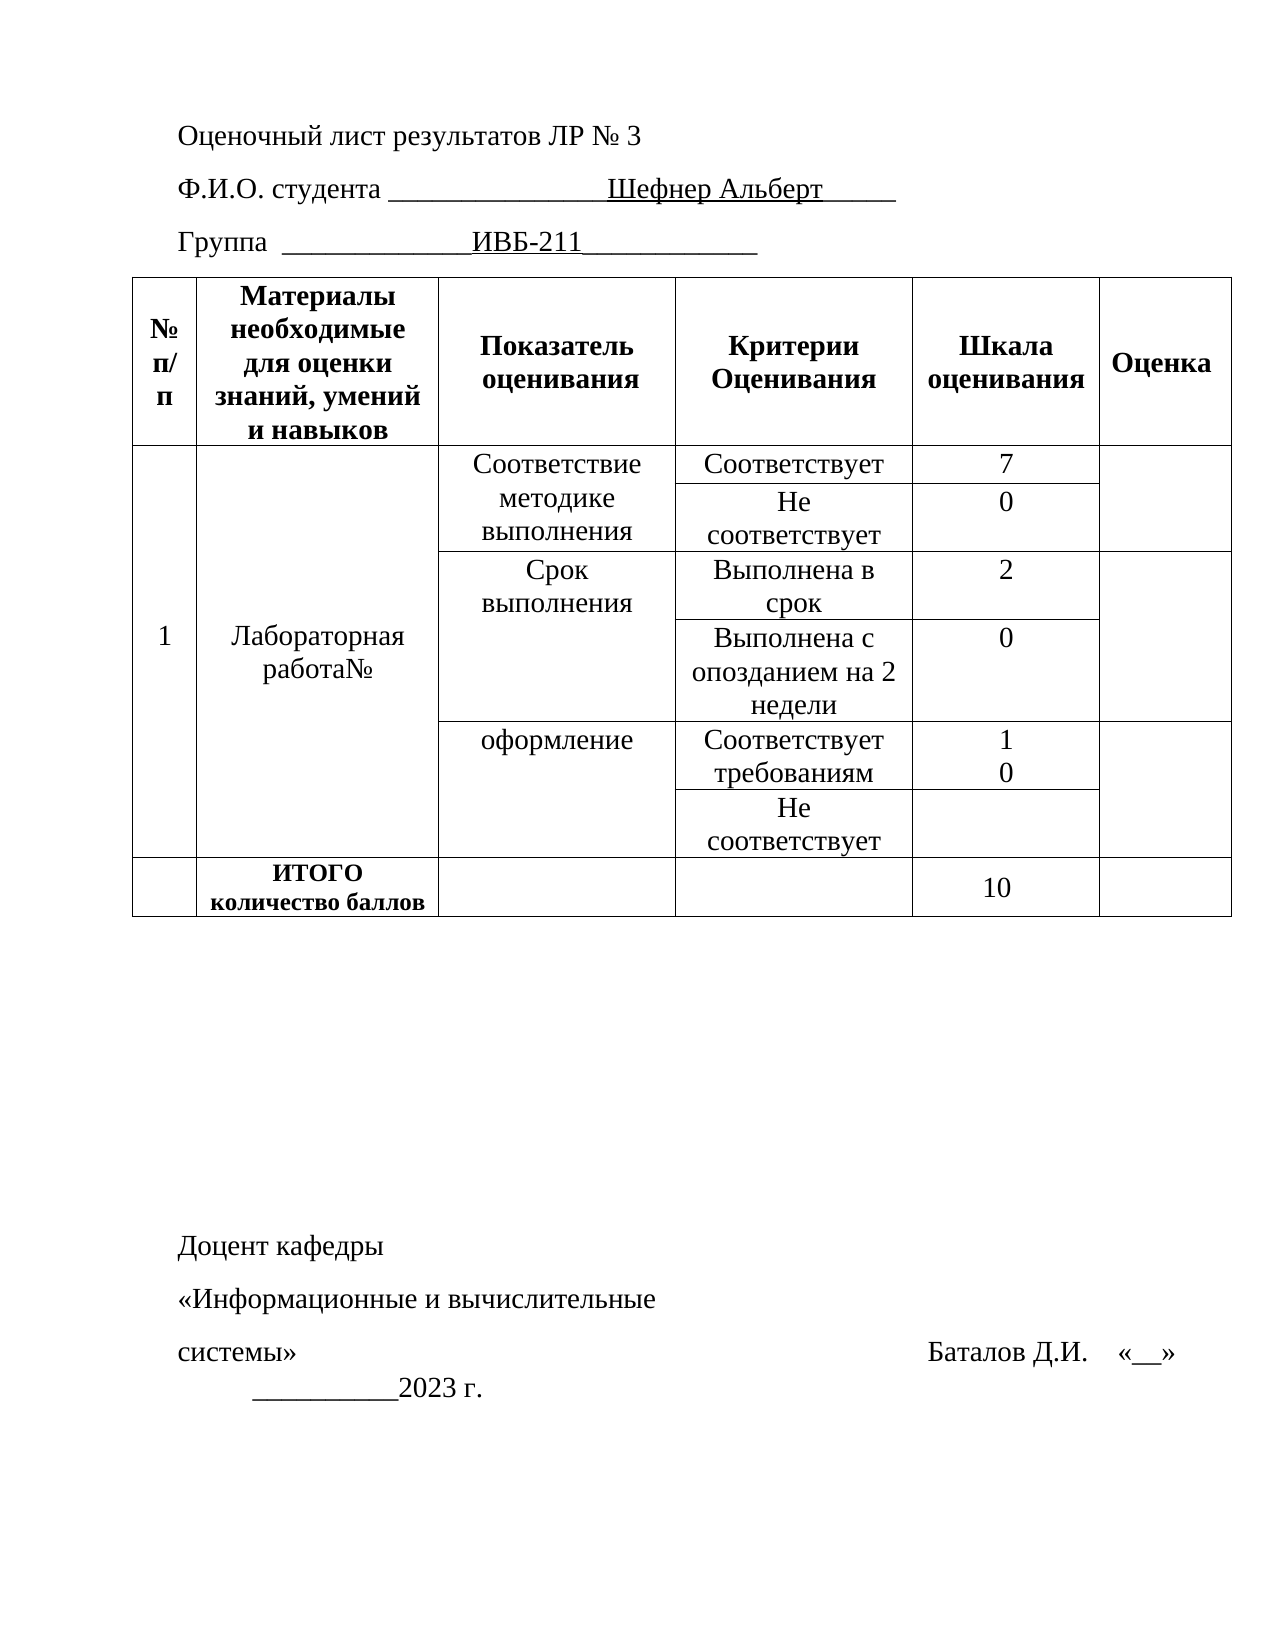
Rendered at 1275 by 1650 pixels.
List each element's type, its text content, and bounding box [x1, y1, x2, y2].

table_cell [1100, 446, 1231, 551]
table_cell [439, 858, 675, 916]
table_cell ИТОГО количество баллов [197, 858, 438, 916]
table_cell [913, 790, 1099, 857]
table_header Критерии Оценивания [676, 278, 912, 445]
table_cell 1 0 [913, 722, 1099, 789]
table_header Оценка [1100, 278, 1231, 445]
table_cell 0 [913, 484, 1099, 551]
table_cell 7 [913, 446, 1099, 483]
text Оценочный лист результатов ЛР № 3 [177, 118, 1186, 152]
table_cell Соответствует требованиям [676, 722, 912, 789]
table_cell Выполнена в срок [676, 552, 912, 619]
text Доцент кафедры [177, 1228, 1186, 1262]
table_cell [1100, 722, 1231, 857]
table_header Материалы необходимые для оценки знаний, умений и навыков [197, 278, 438, 445]
table_cell [133, 858, 196, 916]
table_cell [1100, 858, 1231, 916]
table_cell 10 [913, 858, 1099, 916]
table_cell [1100, 552, 1231, 721]
table_cell Выполнена с опозданием на 2 недели [676, 620, 912, 721]
table_header Шкала оценивания [913, 278, 1099, 445]
table_cell Срок выполнения [439, 552, 675, 721]
table_cell 1 [133, 446, 196, 857]
table_cell 0 [913, 620, 1099, 721]
text Группа _____________ИВБ-211____________ [177, 224, 1186, 257]
table_cell [676, 858, 912, 916]
table_cell Лабораторная работа№ [197, 446, 438, 857]
table_header Показатель оценивания [439, 278, 675, 445]
text Ф.И.О. студента _______________Шефнер Альберт_____ [177, 171, 1186, 204]
table_cell 2 [913, 552, 1099, 619]
table_cell Не соответствует [676, 484, 912, 551]
text «Информационные и вычислительные [177, 1281, 1186, 1315]
table_cell Не соответствует [676, 790, 912, 857]
table_cell оформление [439, 722, 675, 857]
table_header № п/п [133, 278, 196, 445]
text системы» Баталов Д.И. «__» __________2023 г. [177, 1334, 1186, 1404]
table_cell Соответствие методике выполнения [439, 446, 675, 551]
table_cell Соответствует [676, 446, 912, 483]
